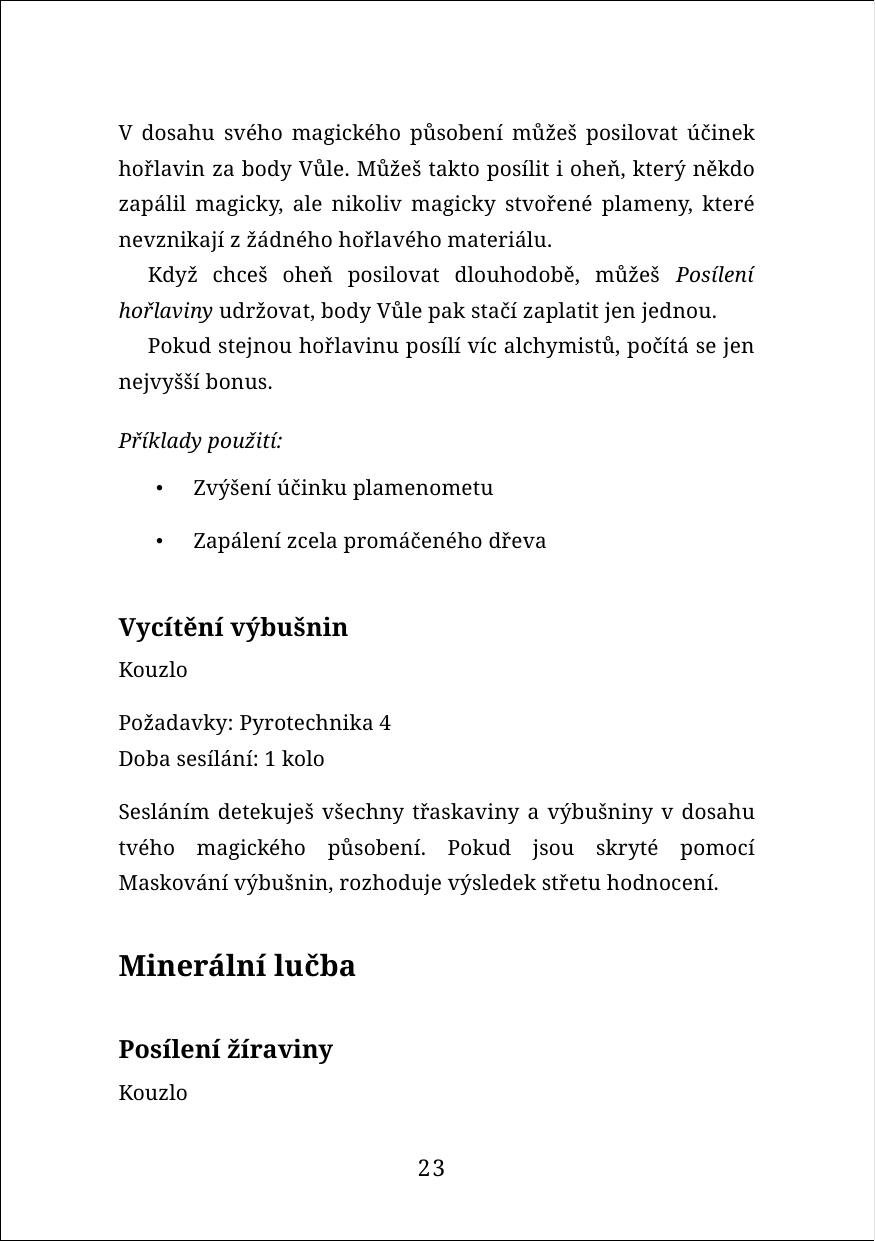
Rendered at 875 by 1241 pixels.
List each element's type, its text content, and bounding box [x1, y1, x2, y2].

list Zvýšení účinku plamenometu [156, 473, 756, 502]
text Kouzlo [118, 655, 756, 684]
text V dosahu svého magického působení můžeš posilovat účinek hořlavin za body Vůle. Můžeš takto posílit i oheň, který někdo zapálil magicky, ale nikoliv magicky stvořené plameny, které nevznikají z žádného hořlavého materiálu. Když chceš oheň posilovat dlouhodobě, můžeš Posílení hořlaviny udržovat, body Vůle pak stačí zaplatit jen jednou. Pokud stejnou hořlavinu posílí víc alchymistů, počítá se jen nejvyšší bonus. [118, 118, 756, 395]
subtitle Minerální lučba [118, 945, 756, 985]
text Požadavky: Pyrotechnika 4 Doba sesílání: 1 kolo [118, 708, 756, 772]
text Kouzlo [118, 1078, 756, 1106]
subtitle Vycítění výbušnin [118, 609, 756, 643]
text Příklady použití: [118, 426, 756, 454]
subtitle Posílení žíraviny [118, 1032, 756, 1066]
text Sesláním detekuješ všechny třaskaviny a výbušniny v dosahu tvého magického působení. Pokud jsou skryté pomocí Maskování výbušnin, rozhoduje výsledek střetu hodnocení. [118, 797, 756, 897]
list Zapálení zcela promáčeného dřeva [156, 527, 756, 555]
